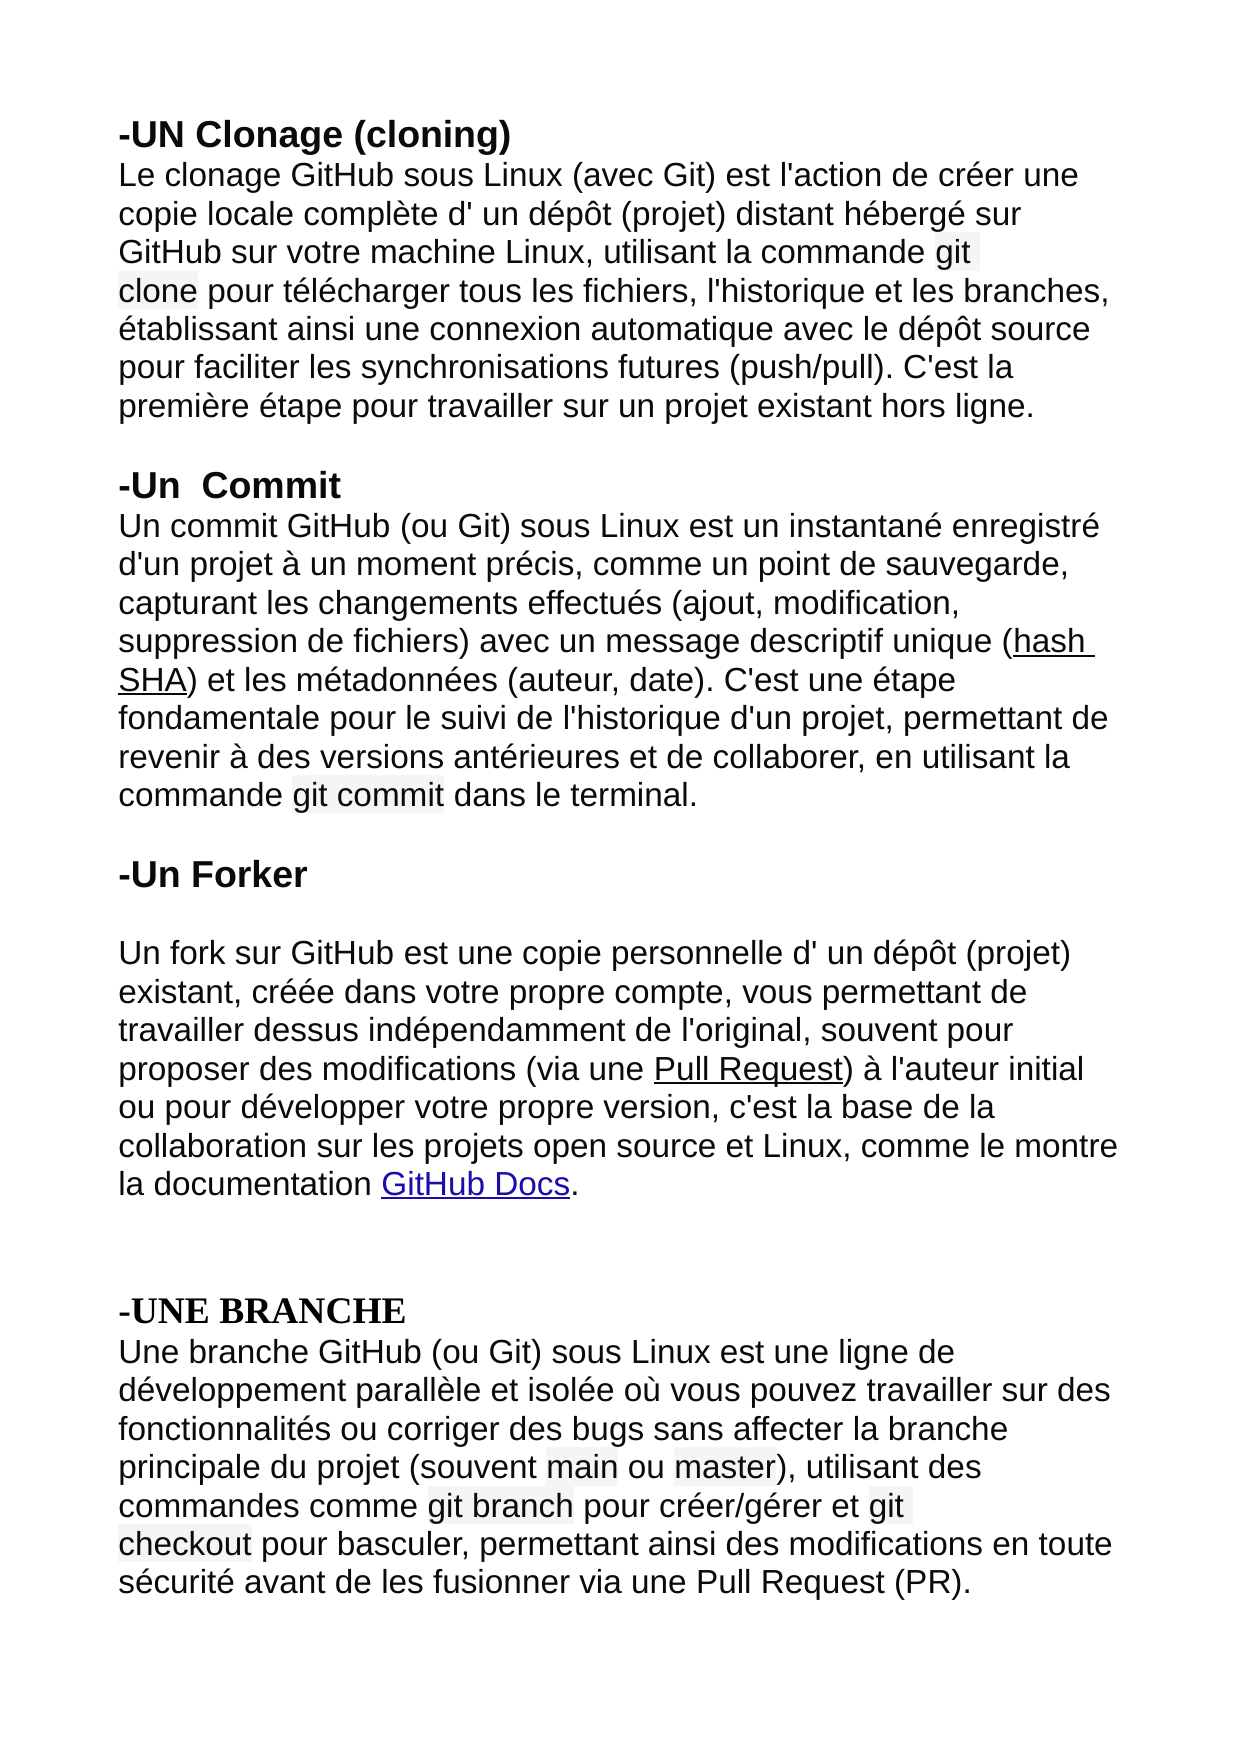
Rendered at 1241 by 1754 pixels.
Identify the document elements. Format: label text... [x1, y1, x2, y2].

text -UN Clonage (cloning) [118, 112, 1122, 155]
text -UNE BRANCHE [118, 1289, 1122, 1332]
text -Un Commit [118, 463, 1122, 506]
text -Un Forker [118, 852, 1122, 895]
text Le clonage GitHub sous Linux (avec Git) est l'action de créer une copie locale complète d' un dépôt (projet) distant hébergé sur GitHub sur votre machine Linux, utilisant la commande git clone pour télécharger tous les fichiers, l'historique et les branches, établissant ainsi une connexion automatique avec le dépôt source pour faciliter les synchronisations futures (push/pull). C'est la première étape pour travailler sur un projet existant hors ligne. [118, 155, 1122, 424]
text Une branche GitHub (ou Git) sous Linux est une ligne de développement parallèle et isolée où vous pouvez travailler sur des fonctionnalités ou corriger des bugs sans affecter la branche principale du projet (souvent main ou master), utilisant des commandes comme git branch pour créer/gérer et git checkout pour basculer, permettant ainsi des modifications en toute sécurité avant de les fusionner via une Pull Request (PR). [118, 1332, 1122, 1601]
text Un fork sur GitHub est une copie personnelle d' un dépôt (projet) existant, créée dans votre propre compte, vous permettant de travailler dessus indépendamment de l'original, souvent pour proposer des modifications (via une Pull Request) à l'auteur initial ou pour développer votre propre version, c'est la base de la collaboration sur les projets open source et Linux, comme le montre la documentation GitHub Docs. [118, 895, 1122, 1202]
text Un commit GitHub (ou Git) sous Linux est un instantané enregistré d'un projet à un moment précis, comme un point de sauvegarde, capturant les changements effectués (ajout, modification, suppression de fichiers) avec un message descriptif unique (hash SHA) et les métadonnées (auteur, date). C'est une étape fondamentale pour le suivi de l'historique d'un projet, permettant de revenir à des versions antérieures et de collaborer, en utilisant la commande git commit dans le terminal. [118, 506, 1122, 813]
